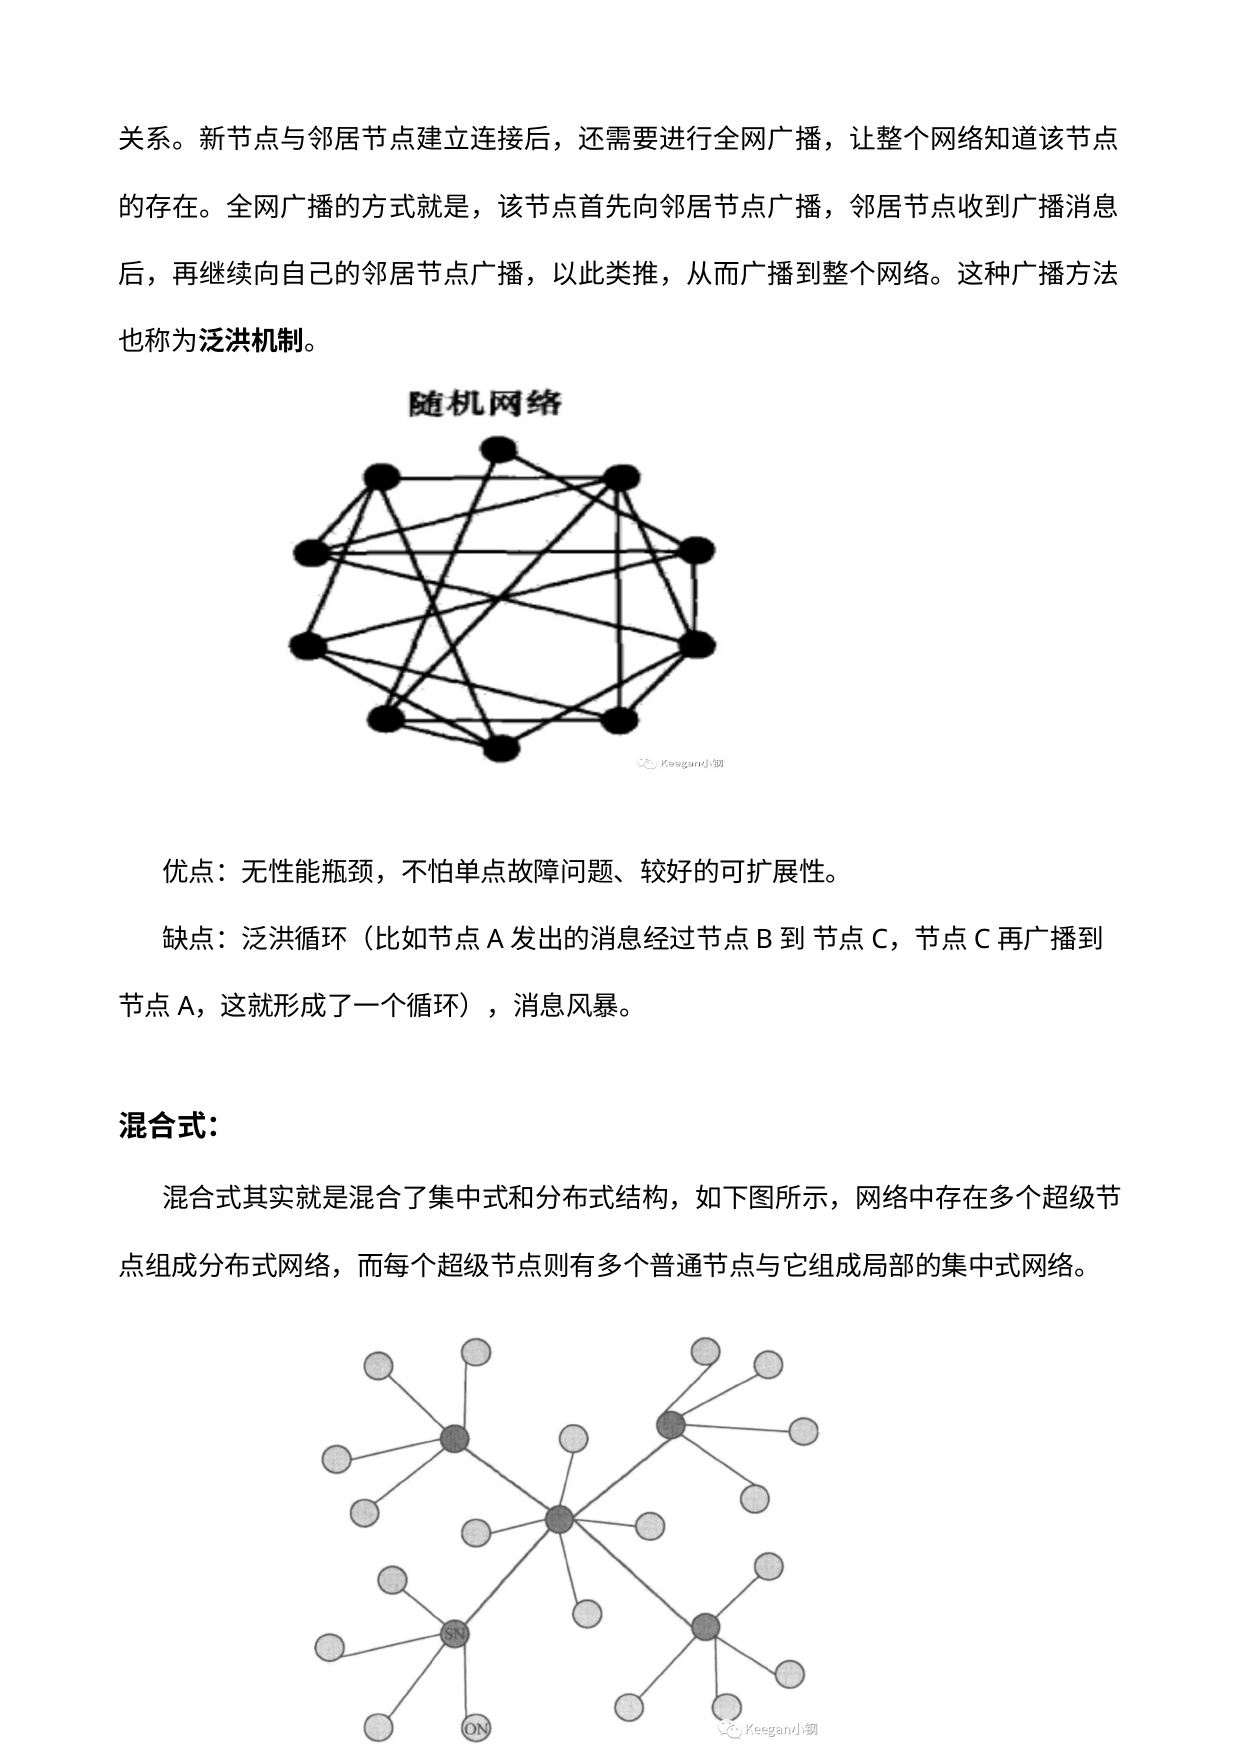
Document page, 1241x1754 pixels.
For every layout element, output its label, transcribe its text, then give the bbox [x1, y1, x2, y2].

text 关系。新节点与邻居节点建立连接后，还需要进行全网广播，让整个网络知道该节点的存在。全网广播的方式就是，该节点首先向邻居节点广播，邻居节点收到广播消息后，再继续向自己的邻居节点广播，以此类推，从而广播到整个网络。这种广播方法也称为泛洪机制。 [118, 118, 1122, 358]
text 优点：无性能瓶颈，不怕单点故障问题、较好的可扩展性。 [118, 851, 1122, 889]
text 混合式其实就是混合了集中式和分布式结构，如下图所示，网络中存在多个超级节点组成分布式网络，而每个超级节点则有多个普通节点与它组成局部的集中式网络。 [118, 1177, 1122, 1283]
picture [272, 374, 738, 779]
picture [299, 1325, 835, 1754]
text 缺点：泛洪循环（比如节点 A 发出的消息经过节点 B 到 节点 C，节点 C 再广播到节点 A，这就形成了一个循环），消息风暴。 [118, 918, 1122, 1023]
text 混合式： [118, 1103, 1122, 1145]
